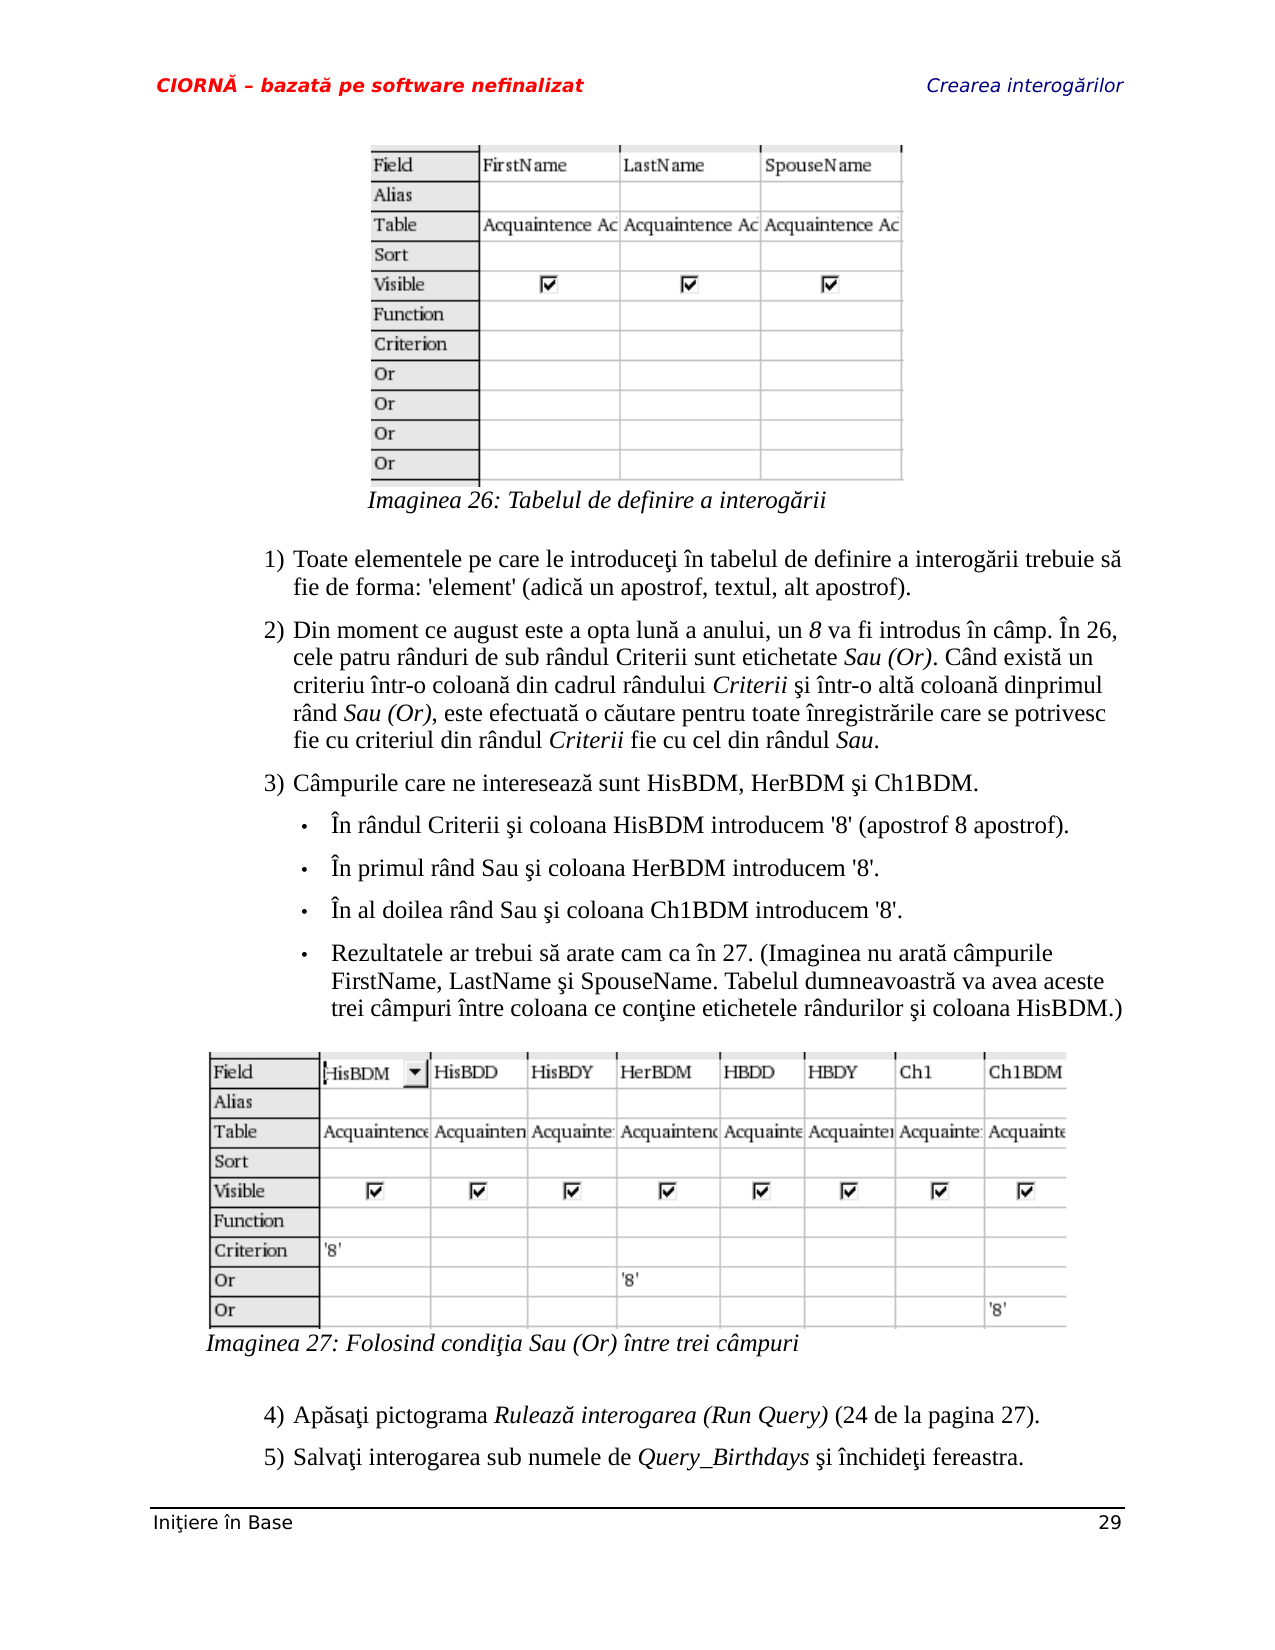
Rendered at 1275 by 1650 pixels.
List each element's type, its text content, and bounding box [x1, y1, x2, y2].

list În rândul Criterii şi coloana HisBDM introducem '8' (apostrof 8 apostrof). [301, 812, 1125, 839]
list În al doilea rând Sau şi coloana Ch1BDM introducem '8'. [301, 897, 1125, 924]
text Imaginea 26: Tabelul de definire a interogării [367, 146, 908, 514]
picture [371, 145, 904, 487]
list Salvaţi interogarea sub numele de Query_Birthdays şi închideţi fereastra. [263, 1443, 1125, 1471]
text Imaginea 27: Folosind condiţia Sau (Or) între trei câmpuri [206, 1052, 1069, 1357]
list În primul rând Sau şi coloana HerBDM introducem '8'. [301, 854, 1125, 882]
list Apăsaţi pictograma Rulează interogarea (Run Query) (Imaginea 24 de la pagina 26). [263, 1401, 1125, 1429]
list Toate elementele pe care le introduceţi în tabelul de definire a interogării trebuie să fie de forma: 'element' (adică un apostrof, textul, alt apostrof). [263, 546, 1125, 601]
list Rezultatele ar trebui să arate cam ca în Imaginea 27. (Imaginea nu arată câmpurile FirstName, LastName şi SpouseName. Tabelul dumneavoastră va avea aceste trei câmpuri între coloana ce conţine etichetele rândurilor şi coloana HisBDM.) [301, 939, 1125, 1022]
list Câmpurile care ne interesează sunt HisBDM, HerBDM şi Ch1BDM. [263, 769, 1125, 797]
list Din moment ce august este a opta lună a anului, un 8 va fi introdus în câmp. În Imaginea 26, cele patru rânduri de sub rândul Criterii sunt etichetate Sau (Or). Când există un criteriu într-o coloană din cadrul rândului Criterii şi într-o altă coloană dinprimul rând Sau (Or), este efectuată o căutare pentru toate înregistrările care se potrivesc fie cu criteriul din rândul Criterii fie cu cel din rândul Sau. [263, 616, 1125, 754]
picture [208, 1052, 1067, 1329]
